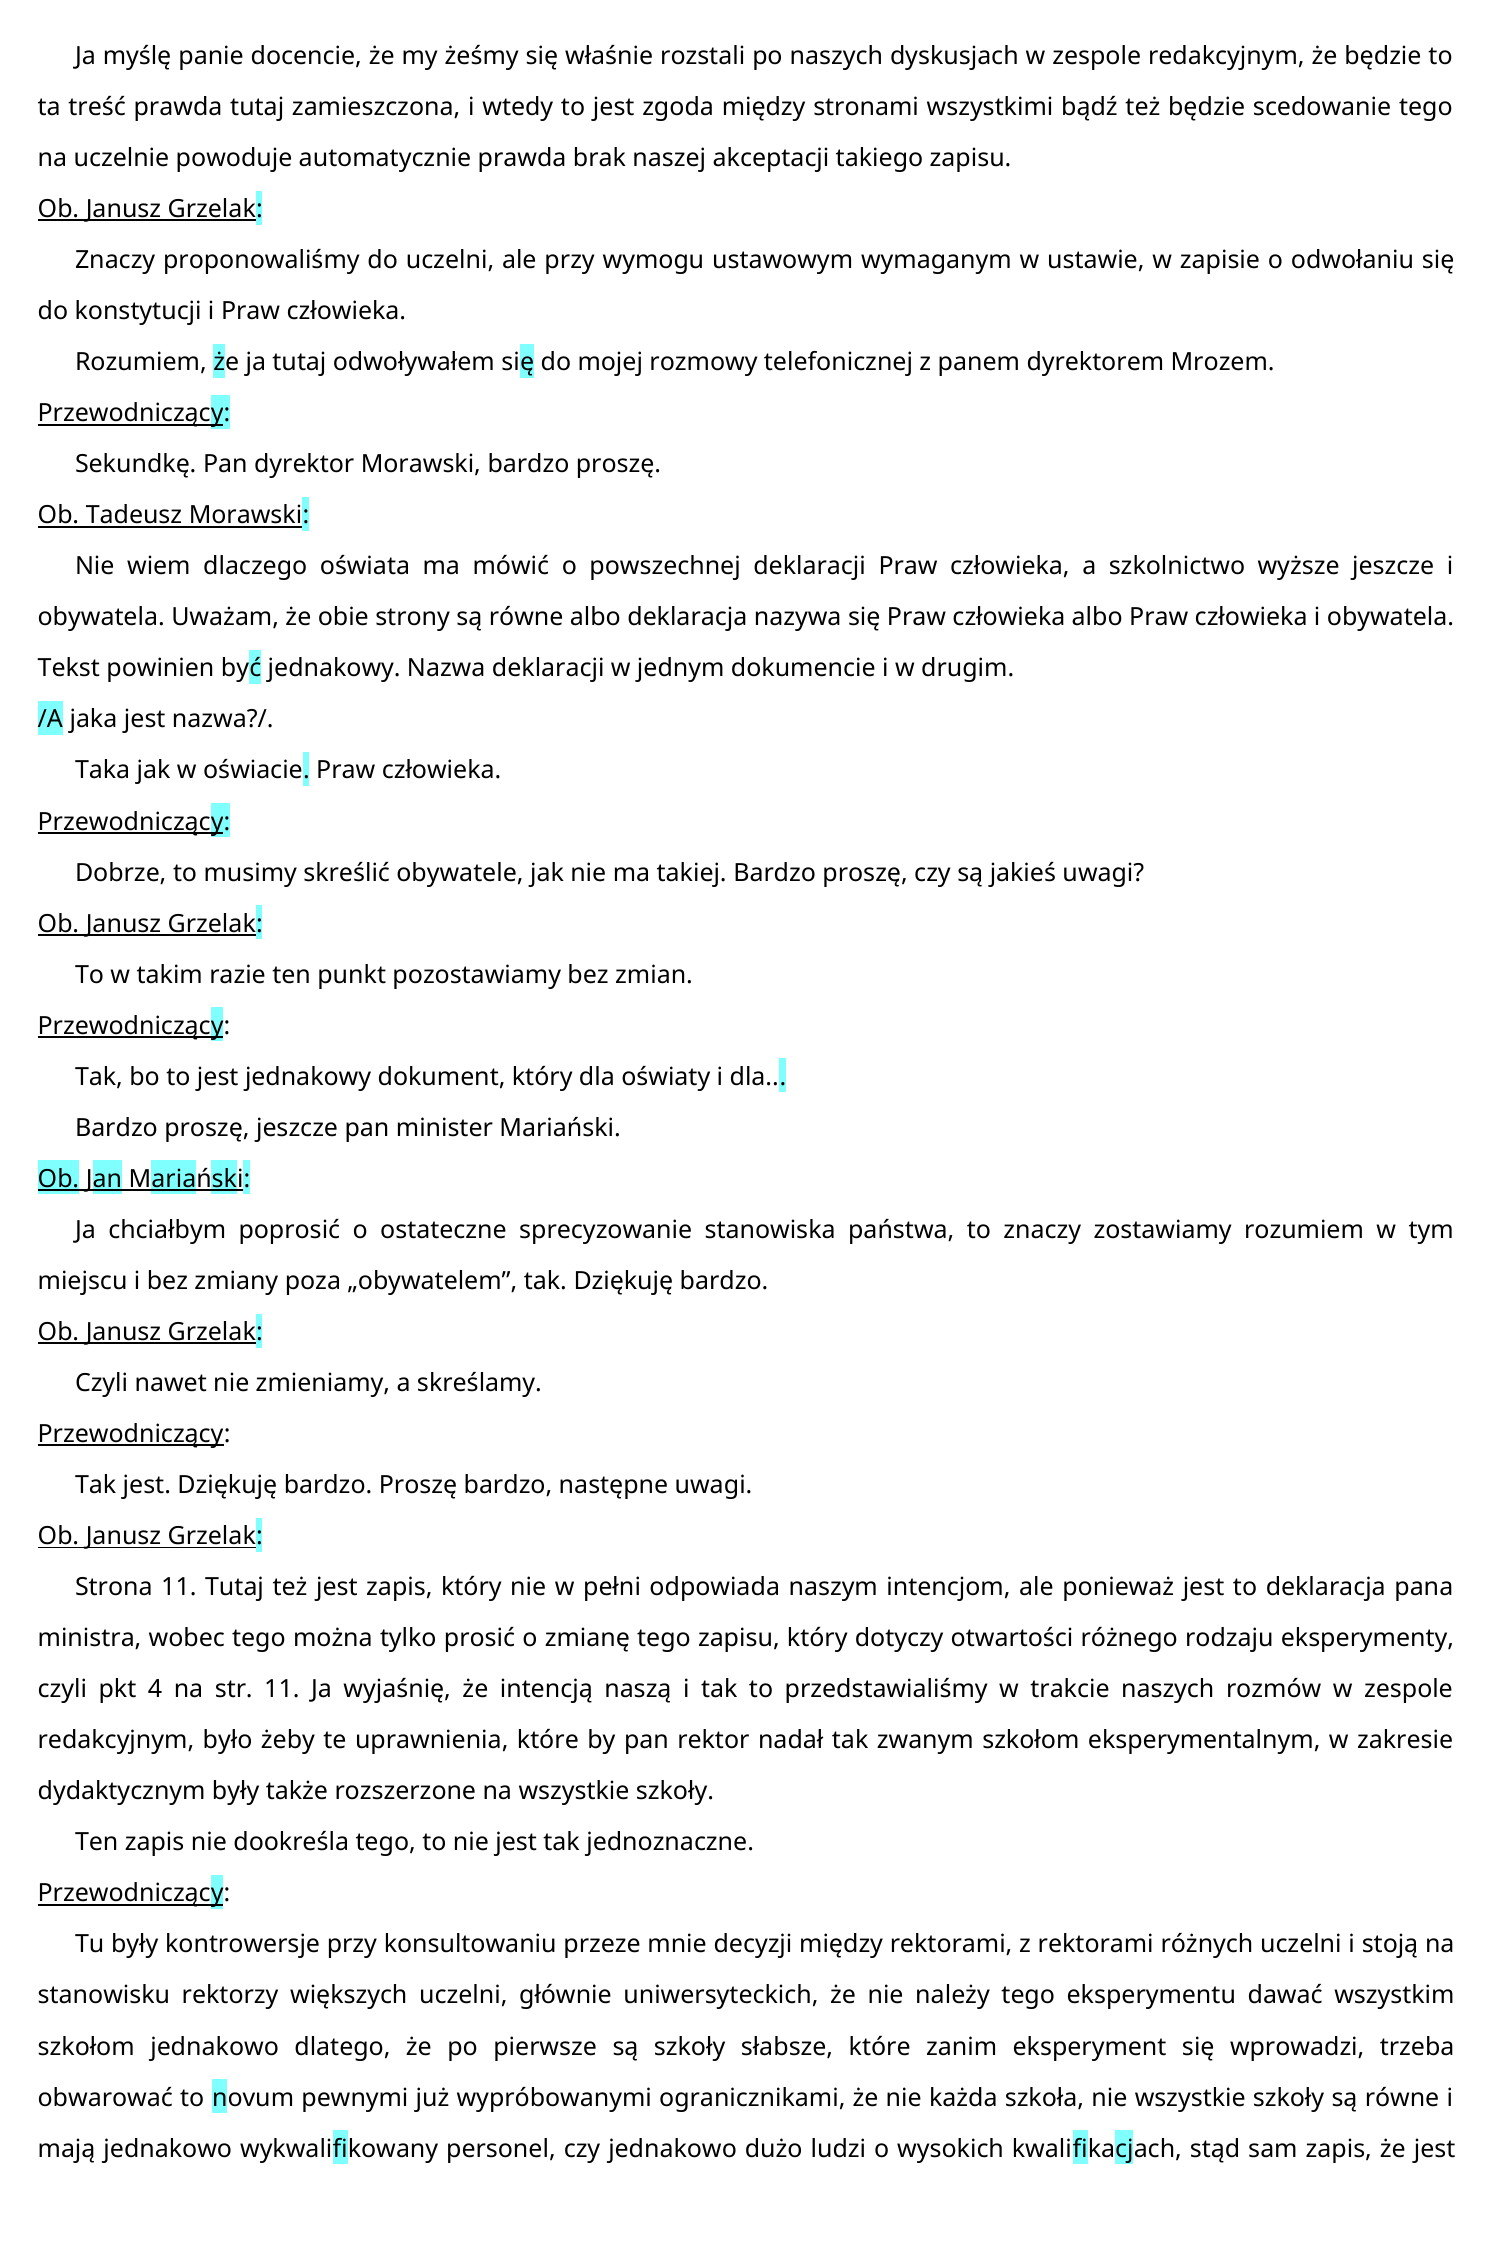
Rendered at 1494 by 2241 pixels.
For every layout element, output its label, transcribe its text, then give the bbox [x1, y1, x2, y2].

text Ob. Jan Mariański: [37, 1160, 1456, 1194]
text Znaczy proponowaliśmy do uczelni, ale przy wymogu ustawowym wymaganym w ustawie, w zapisie o odwołaniu się do konstytucji i Praw człowieka. [37, 242, 1456, 327]
text Przewodniczący: [37, 1007, 1456, 1041]
text Rozumiem, że ja tutaj odwoływałem się do mojej rozmowy telefonicznej z panem dyrektorem Mrozem. [37, 344, 1456, 378]
text Ob. Janusz Grzelak: [37, 1518, 1456, 1552]
text Tu były kontrowersje przy konsultowaniu przeze mnie decyzji między rektorami, z rektorami różnych uczelni i stoją na stanowisku rektorzy większych uczelni, głównie uniwersyteckich, że nie należy tego eksperymentu dawać wszystkim szkołom jednakowo dlatego, że po pierwsze są szkoły słabsze, które zanim eksperyment się wprowadzi, trzeba obwarować to novum pewnymi już wypróbowanymi ogranicznikami, że nie każda szkoła, nie wszystkie szkoły są równe i mają jednakowo wykwalifikowany personel, czy jednakowo dużo ludzi o wysokich kwalifikacjach, stąd sam zapis, że jest [37, 1926, 1456, 2164]
text Ja chciałbym poprosić o ostateczne sprecyzowanie stanowiska państwa, to znaczy zostawiamy rozumiem w tym miejscu i bez zmiany poza „obywatelem”, tak. Dziękuję bardzo. [37, 1211, 1456, 1297]
text Ja myślę panie docencie, że my żeśmy się właśnie rozstali po naszych dyskusjach w zespole redakcyjnym, że będzie to ta treść prawda tutaj zamieszczona, i wtedy to jest zgoda między stronami wszystkimi bądź też będzie scedowanie tego na uczelnie powoduje automatycznie prawda brak naszej akceptacji takiego zapisu. [37, 37, 1456, 174]
text Czyli nawet nie zmieniamy, a skreślamy. [37, 1364, 1456, 1399]
text Ten zapis nie dookreśla tego, to nie jest tak jednoznaczne. [37, 1824, 1456, 1858]
text Nie wiem dlaczego oświata ma mówić o powszechnej deklaracji Praw człowieka, a szkolnictwo wyższe jeszcze i obywatela. Uważam, że obie strony są równe albo deklaracja nazywa się Praw człowieka albo Praw człowieka i obywatela. Tekst powinien być jednakowy. Nazwa deklaracji w jednym dokumencie i w drugim. [37, 548, 1456, 684]
text Przewodniczący: [37, 395, 1456, 429]
text /A jaka jest nazwa?/. [37, 701, 1456, 735]
text Tak, bo to jest jednakowy dokument, który dla oświaty i dla... [37, 1058, 1456, 1092]
text Przewodniczący: [37, 1875, 1456, 1909]
text Strona 11. Tutaj też jest zapis, który nie w pełni odpowiada naszym intencjom, ale ponieważ jest to deklaracja pana ministra, wobec tego można tylko prosić o zmianę tego zapisu, który dotyczy otwartości różnego rodzaju eksperymenty, czyli pkt 4 na str. 11. Ja wyjaśnię, że intencją naszą i tak to przedstawialiśmy w trakcie naszych rozmów w zespole redakcyjnym, było żeby te uprawnienia, które by pan rektor nadał tak zwanym szkołom eksperymentalnym, w zakresie dydaktycznym były także rozszerzone na wszystkie szkoły. [37, 1569, 1456, 1807]
text To w takim razie ten punkt pozostawiamy bez zmian. [37, 956, 1456, 990]
text Dobrze, to musimy skreślić obywatele, jak nie ma takiej. Bardzo proszę, czy są jakieś uwagi? [37, 854, 1456, 888]
text Ob. Tadeusz Morawski: [37, 497, 1456, 531]
text Sekundkę. Pan dyrektor Morawski, bardzo proszę. [37, 446, 1456, 480]
text Ob. Janusz Grzelak: [37, 191, 1456, 225]
text Tak jest. Dziękuję bardzo. Proszę bardzo, następne uwagi. [37, 1467, 1456, 1501]
text Przewodniczący: [37, 803, 1456, 837]
text Przewodniczący: [37, 1416, 1456, 1450]
text Bardzo proszę, jeszcze pan minister Mariański. [37, 1109, 1456, 1143]
text Ob. Janusz Grzelak: [37, 905, 1456, 939]
text Taka jak w oświacie. Praw człowieka. [37, 752, 1456, 786]
text Ob. Janusz Grzelak: [37, 1313, 1456, 1348]
